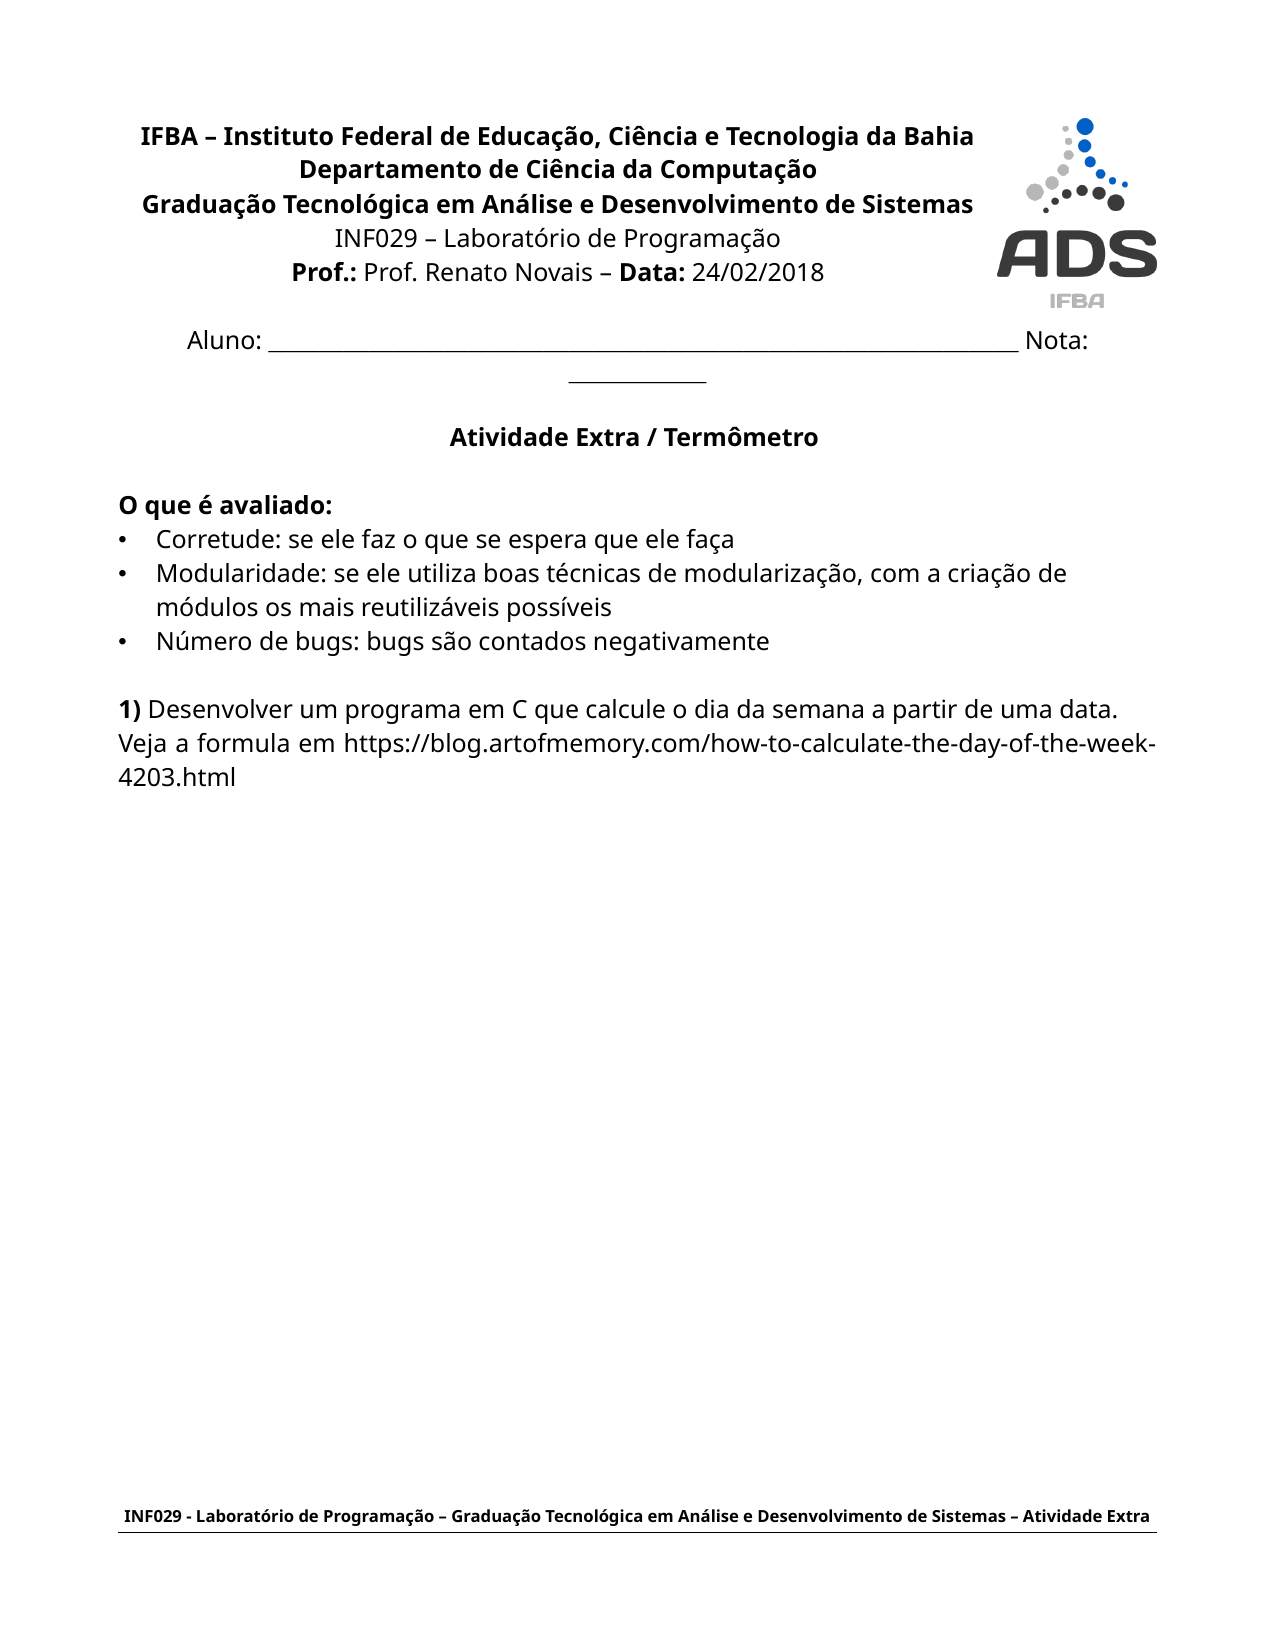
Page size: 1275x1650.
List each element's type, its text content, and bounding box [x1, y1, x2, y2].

list Corretude: se ele faz o que se espera que ele faça [118, 522, 1157, 556]
text Departamento de Ciência da Computação [118, 152, 997, 186]
list Modularidade: se ele utiliza boas técnicas de modularização, com a criação de módulos os mais reutilizáveis possíveis [118, 556, 1157, 624]
text O que é avaliado: [118, 487, 1157, 522]
text Graduação Tecnológica em Análise e Desenvolvimento de Sistemas [118, 186, 997, 220]
text Aluno: ____________________________________________________________ Nota: ___________ [118, 322, 1157, 385]
text Atividade Extra / Termômetro [118, 419, 1157, 453]
picture [997, 118, 1157, 308]
text Veja a formula em https://blog.artofmemory.com/how-to-calculate-the-day-of-the-week-4203.html [118, 726, 1157, 794]
text IFBA – Instituto Federal de Educação, Ciência e Tecnologia da Bahia [118, 118, 997, 152]
list Número de bugs: bugs são contados negativamente [118, 624, 1157, 658]
text INF029 – Laboratório de Programação [118, 220, 997, 254]
text Prof.: Prof. Renato Novais – Data: 24/02/2018 [118, 254, 997, 288]
text 1) Desenvolver um programa em C que calcule o dia da semana a partir de uma data. [118, 692, 1157, 726]
